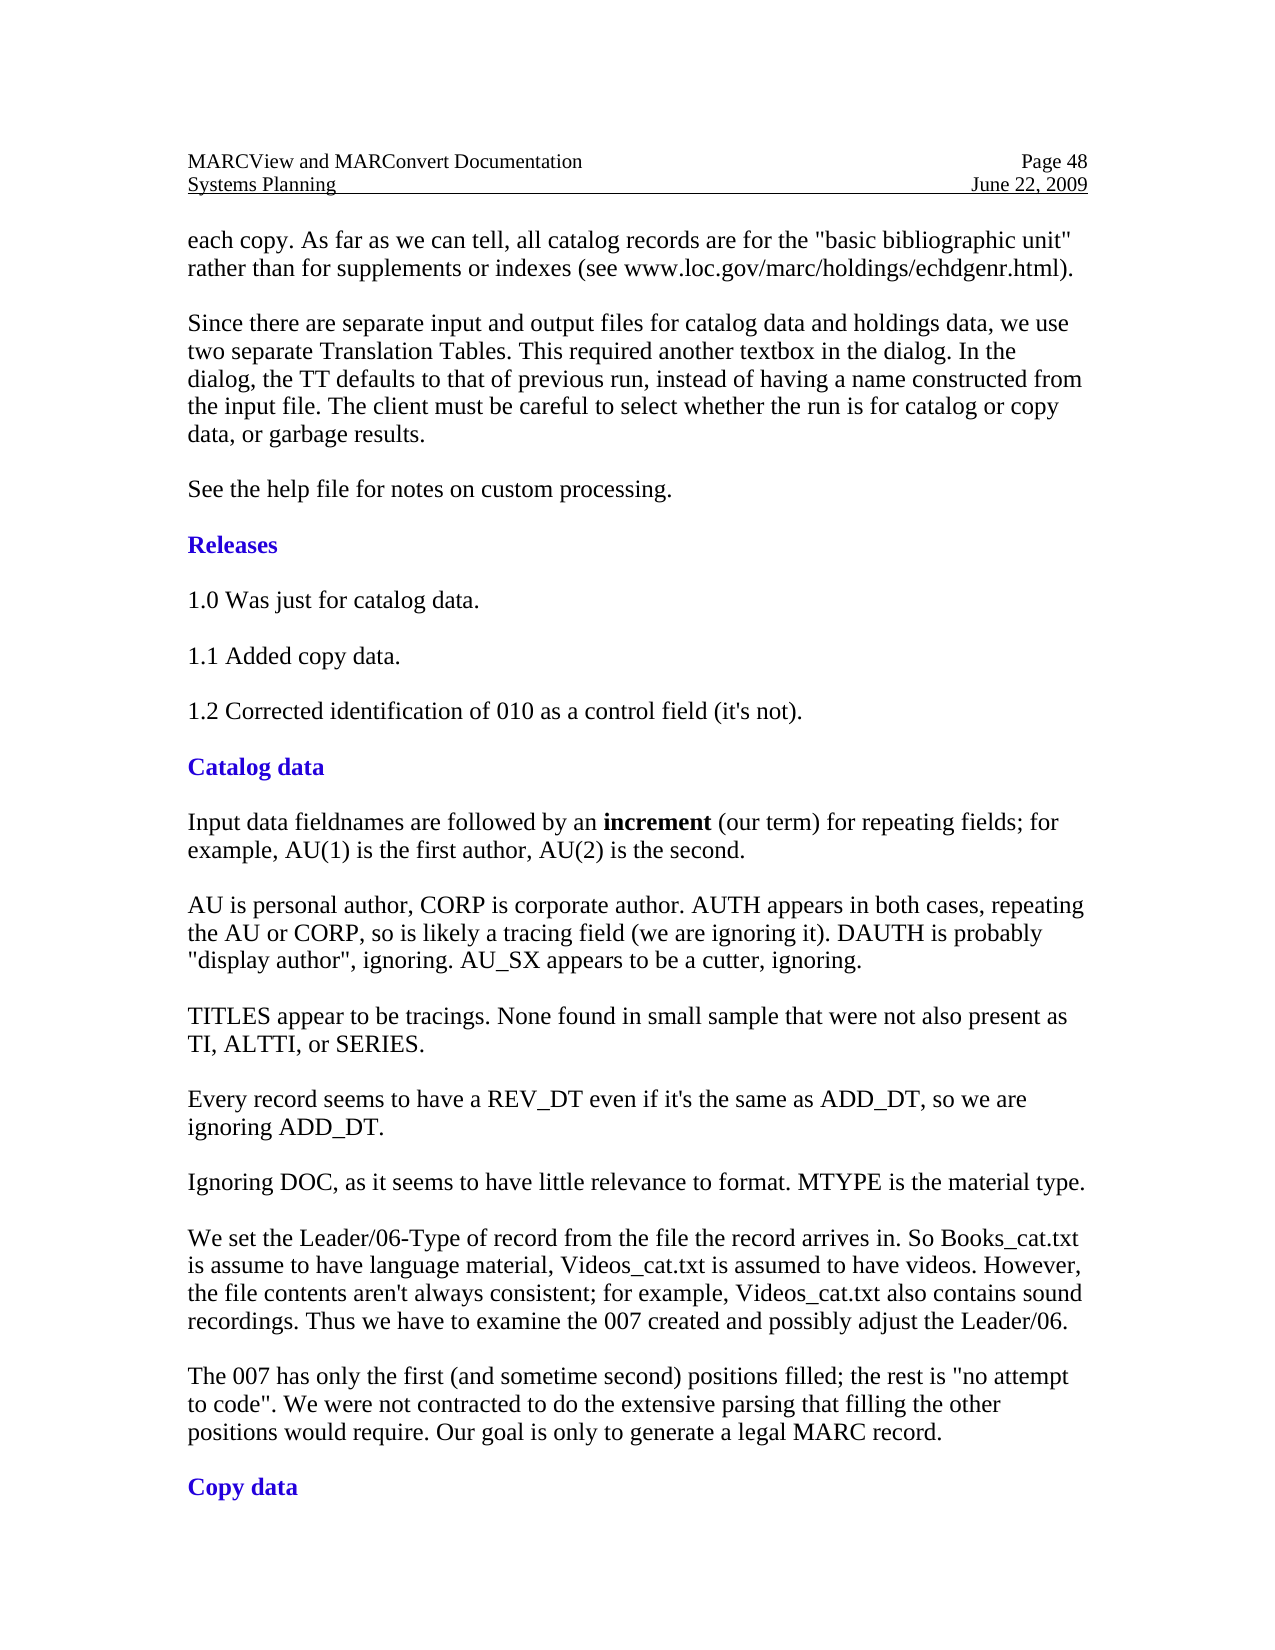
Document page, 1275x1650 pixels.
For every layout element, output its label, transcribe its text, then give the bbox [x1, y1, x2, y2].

text Since there are separate input and output files for catalog data and holdings data, we use two separate Translation Tables. This required another textbox in the dialog. In the dialog, the TT defaults to that of previous run, instead of having a name constructed from the input file. The client must be careful to select whether the run is for catalog or copy data, or garbage results. [187, 309, 1087, 448]
text TITLES appear to be tracings. None found in small sample that were not also present as TI, ALTTI, or SERIES. [187, 1002, 1087, 1057]
text Ignoring DOC, as it seems to have little relevance to format. MTYPE is the material type. [187, 1168, 1087, 1196]
text AU is personal author, CORP is corporate author. AUTH appears in both cases, repeating the AU or CORP, so is likely a tracing field (we are ignoring it). DAUTH is probably "display author", ignoring. AU_SX appears to be a cutter, ignoring. [187, 891, 1087, 974]
text each copy. As far as we can tell, all catalog records are for the "basic bibliographic unit" rather than for supplements or indexes (see www.loc.gov/marc/holdings/echdgenr.html). [187, 226, 1087, 282]
text 1.2 Corrected identification of 010 as a control field (it's not). [187, 697, 1087, 725]
subtitle Releases [187, 531, 1087, 559]
subtitle Copy data [187, 1473, 1087, 1501]
subtitle Catalog data [187, 753, 1087, 780]
text The 007 has only the first (and sometime second) positions filled; the rest is "no attempt to code". We were not contracted to do the extensive parsing that filling the other positions would require. Our goal is only to generate a legal MARC record. [187, 1362, 1087, 1445]
text Input data fieldnames are followed by an increment (our term) for repeating fields; for example, AU(1) is the first author, AU(2) is the second. [187, 808, 1087, 863]
text 1.1 Added copy data. [187, 642, 1087, 669]
text 1.0 Was just for catalog data. [187, 586, 1087, 614]
text We set the Leader/06-Type of record from the file the record arrives in. So Books_cat.txt is assume to have language material, Videos_cat.txt is assumed to have videos. However, the file contents aren't always consistent; for example, Videos_cat.txt also contains sound recordings. Thus we have to examine the 007 created and possibly adjust the Leader/06. [187, 1224, 1087, 1334]
text Every record seems to have a REV_DT even if it's the same as ADD_DT, so we are ignoring ADD_DT. [187, 1085, 1087, 1141]
text See the help file for notes on custom processing. [187, 476, 1087, 503]
